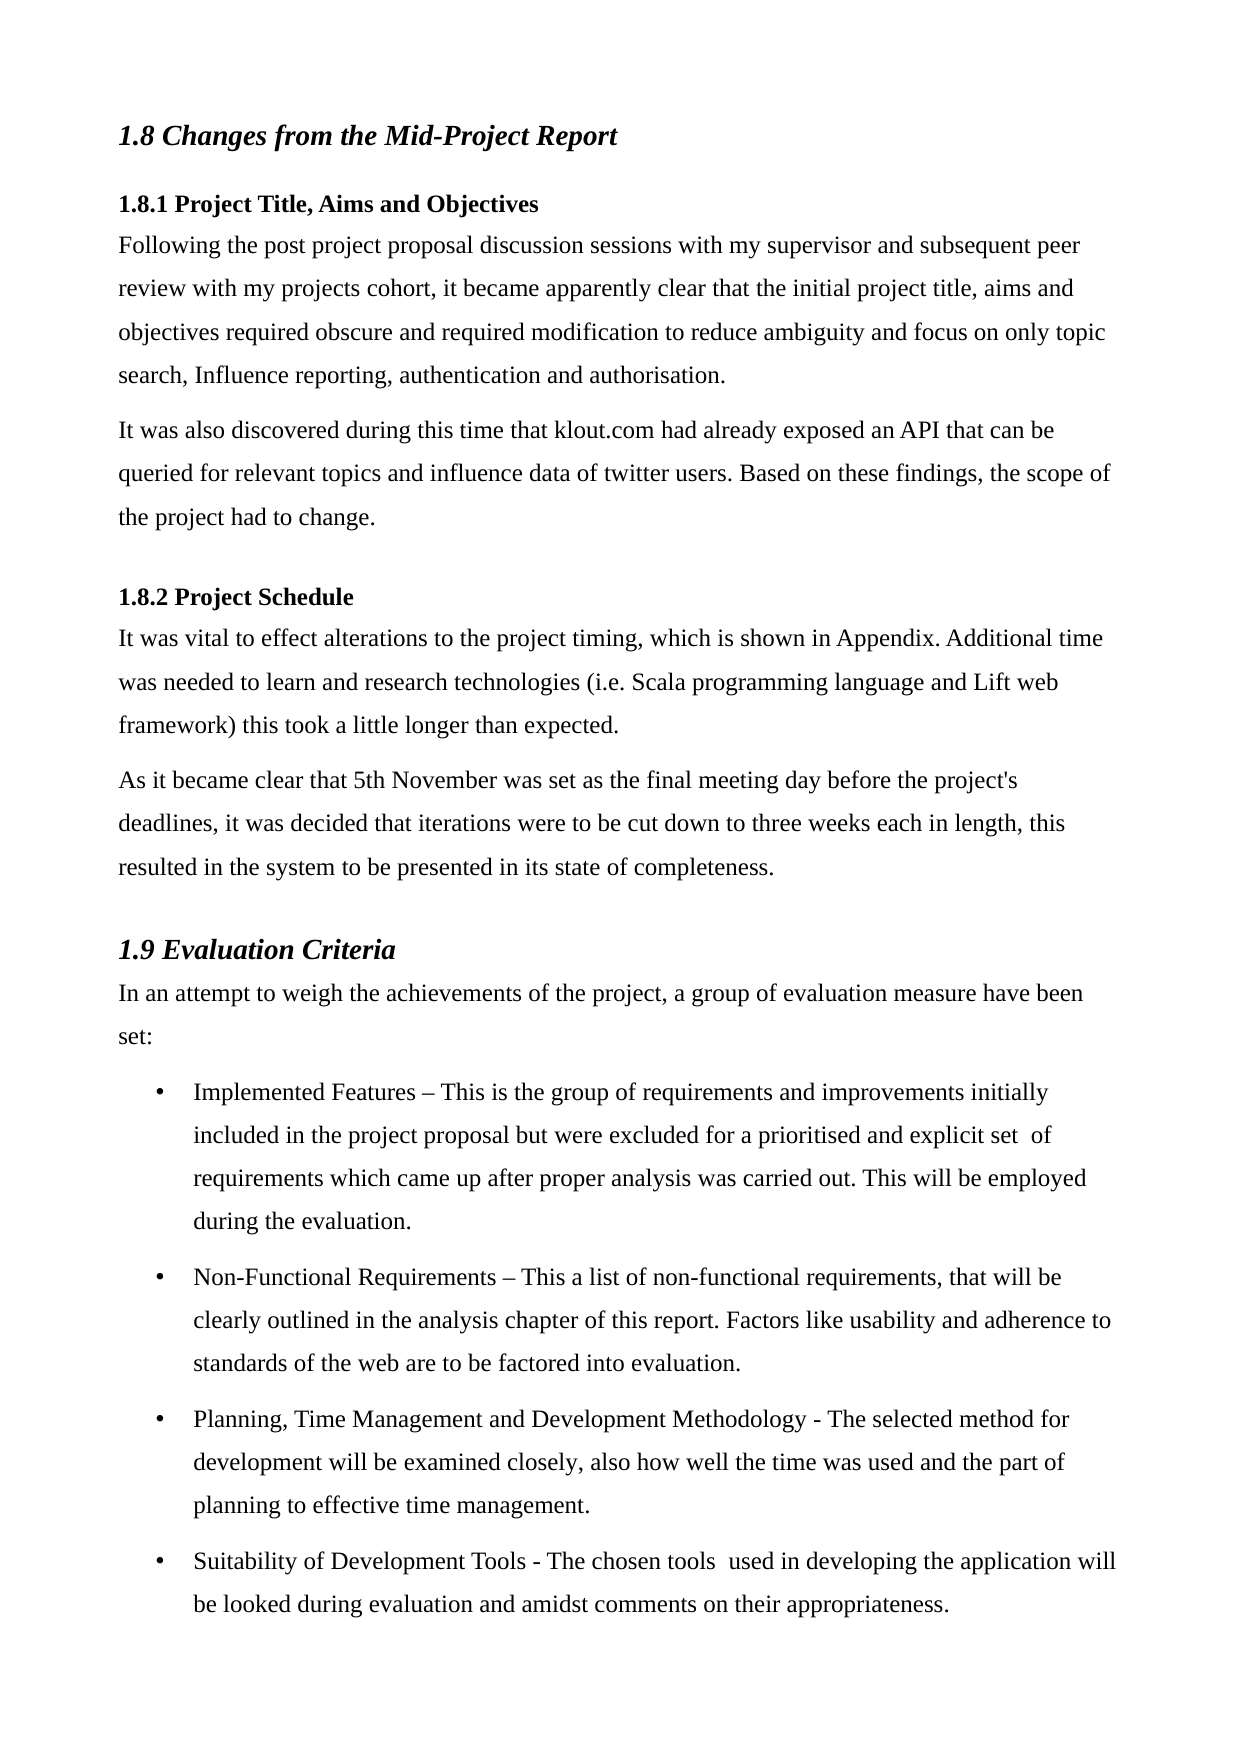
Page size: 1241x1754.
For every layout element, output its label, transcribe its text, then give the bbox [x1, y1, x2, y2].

text As it became clear that 5th November was set as the final meeting day before the project's deadlines, it was decided that iterations were to be cut down to three weeks each in length, this resulted in the system to be presented in its state of completeness. [118, 765, 1122, 880]
text In an attempt to weigh the achievements of the project, a group of evaluation measure have been set: [118, 978, 1122, 1050]
list Suitability of Development Tools - The chosen tools used in developing the application will be looked during evaluation and amidst comments on their appropriateness. [156, 1546, 1122, 1618]
list Implemented Features – This is the group of requirements and improvements initially included in the project proposal but were excluded for a prioritised and explicit set of requirements which came up after proper analysis was carried out. This will be employed during the evaluation. [156, 1077, 1122, 1235]
list Non-Functional Requirements – This a list of non-functional requirements, that will be clearly outlined in the analysis chapter of this report. Factors like usability and adherence to standards of the web are to be factored into evaluation. [156, 1262, 1122, 1377]
subtitle 1.8.1 Project Title, Aims and Objectives [118, 189, 1122, 218]
subtitle 1.8.2 Project Schedule [118, 582, 1122, 611]
subtitle 1.8 Changes from the Mid-Project Report [118, 118, 1122, 152]
text It was vital to effect alterations to the project timing, which is shown in Appendix. Additional time was needed to learn and research technologies (i.e. Scala programming language and Lift web framework) this took a little longer than expected. [118, 623, 1122, 738]
text It was also discovered during this time that klout.com had already exposed an API that can be queried for relevant topics and influence data of twitter users. Based on these findings, the scope of the project had to change. [118, 415, 1122, 530]
list Planning, Time Management and Development Methodology - The selected method for development will be examined closely, also how well the time was used and the part of planning to effective time management. [156, 1404, 1122, 1519]
text Following the post project proposal discussion sessions with my supervisor and subsequent peer review with my projects cohort, it became apparently clear that the initial project title, aims and objectives required obscure and required modification to reduce ambiguity and focus on only topic search, Influence reporting, authentication and authorisation. [118, 230, 1122, 388]
subtitle 1.9 Evaluation Criteria [118, 932, 1122, 966]
